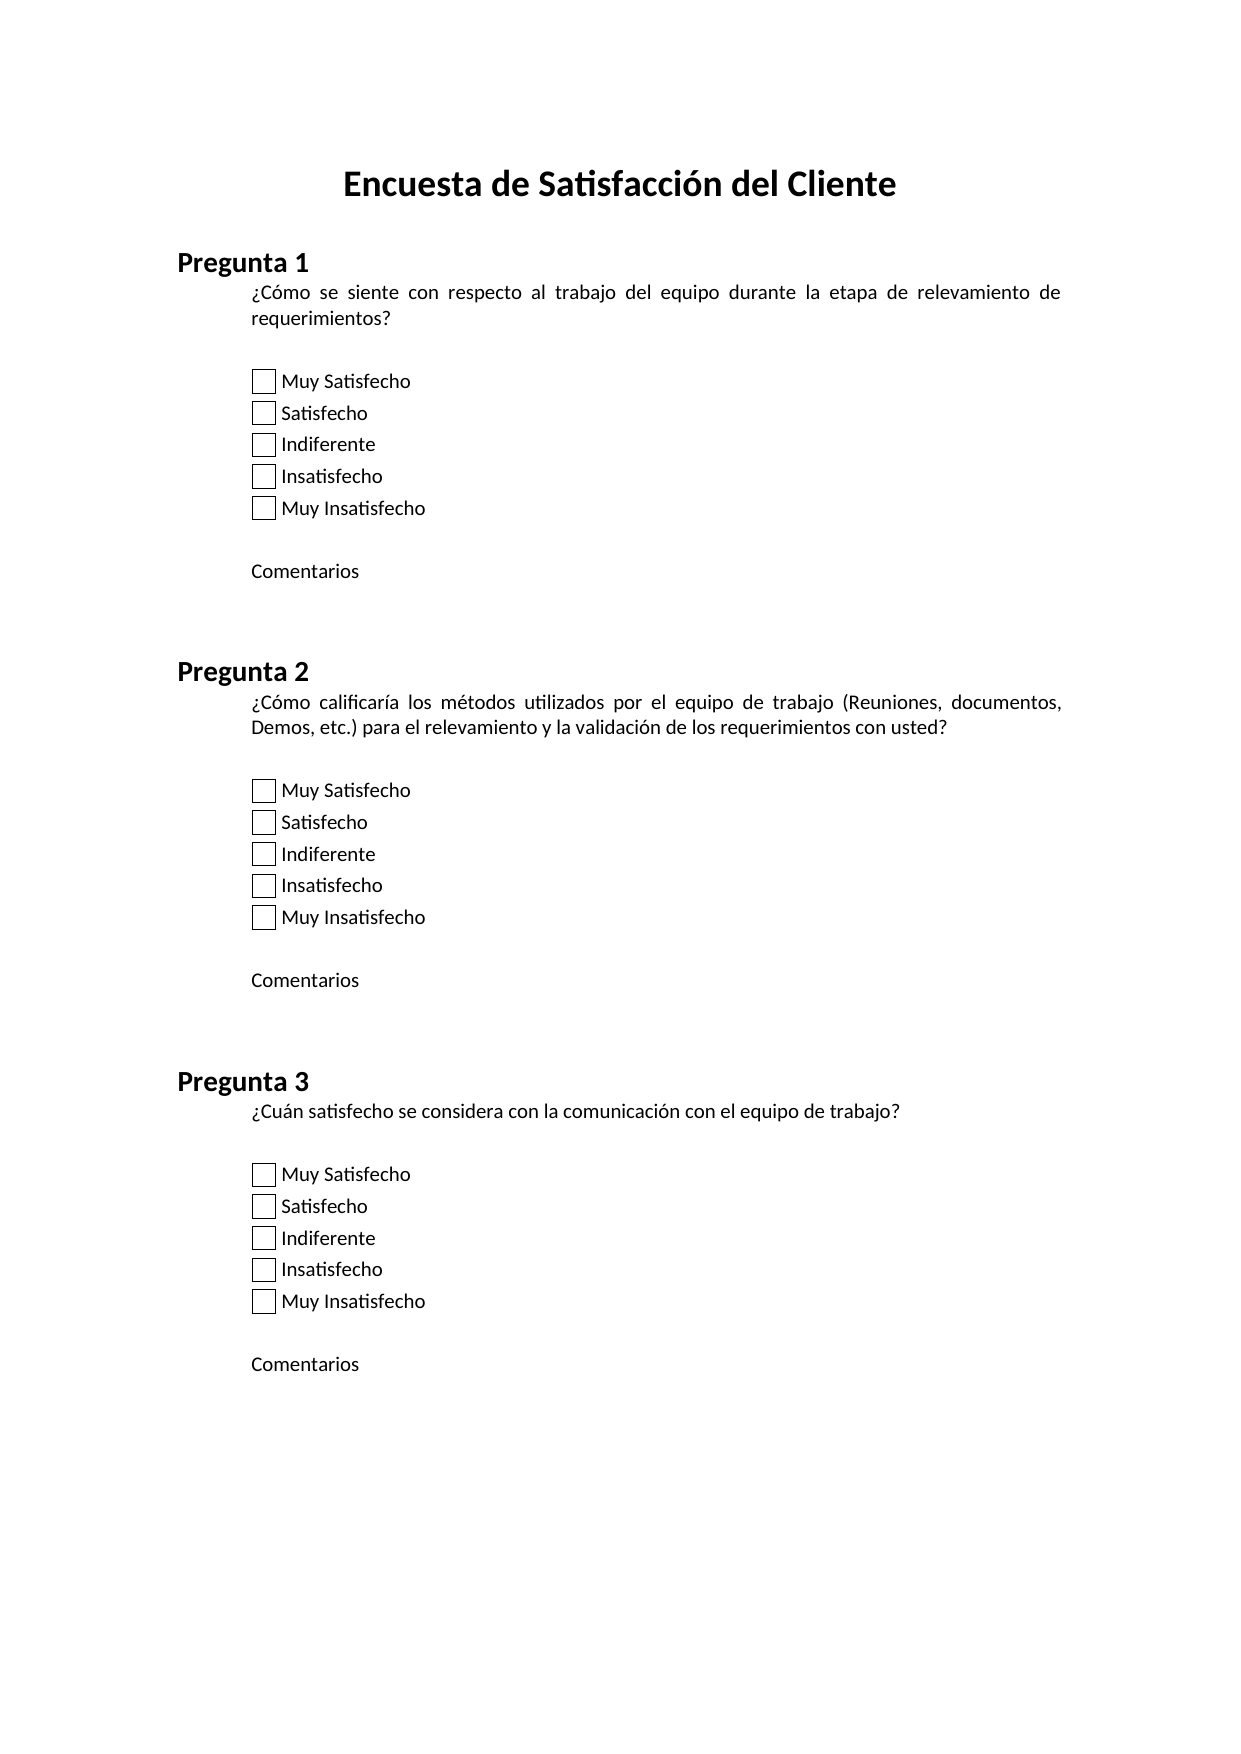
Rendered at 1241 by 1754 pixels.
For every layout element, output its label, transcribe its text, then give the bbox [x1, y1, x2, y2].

text Insatisfecho [251, 463, 1063, 489]
text Insatisfecho [251, 873, 1063, 898]
text Muy Insatisfecho [251, 1288, 1063, 1314]
subtitle Pregunta 3 [177, 1063, 1063, 1098]
subtitle Pregunta 1 [177, 244, 1063, 279]
text ¿Cuán satisfecho se considera con la comunicación con el equipo de trabajo? [251, 1098, 1063, 1124]
text Muy Insatisfecho [251, 904, 1063, 930]
text Muy Insatisfecho [251, 495, 1063, 520]
text Muy Satisfecho [251, 1162, 1063, 1187]
text Indiferente [251, 1225, 1063, 1250]
text Comentarios [177, 558, 1063, 584]
text Satisfecho [251, 400, 1063, 425]
subtitle Pregunta 2 [177, 653, 1063, 689]
text ¿Cómo se siente con respecto al trabajo del equipo durante la etapa de relevamiento de requerimientos? [251, 279, 1063, 330]
text Indiferente [251, 841, 1063, 866]
text Satisfecho [251, 809, 1063, 835]
text Muy Satisfecho [251, 778, 1063, 803]
text Muy Satisfecho [251, 368, 1063, 394]
text Indiferente [251, 432, 1063, 457]
text Insatisfecho [251, 1257, 1063, 1282]
text Comentarios [177, 1352, 1063, 1377]
text Comentarios [177, 968, 1063, 993]
subtitle Encuesta de Satisfacción del Cliente [177, 160, 1063, 206]
text Satisfecho [251, 1193, 1063, 1219]
text ¿Cómo calificaría los métodos utilizados por el equipo de trabajo (Reuniones, documentos, Demos, etc.) para el relevamiento y la validación de los requerimientos con usted? [251, 689, 1063, 740]
